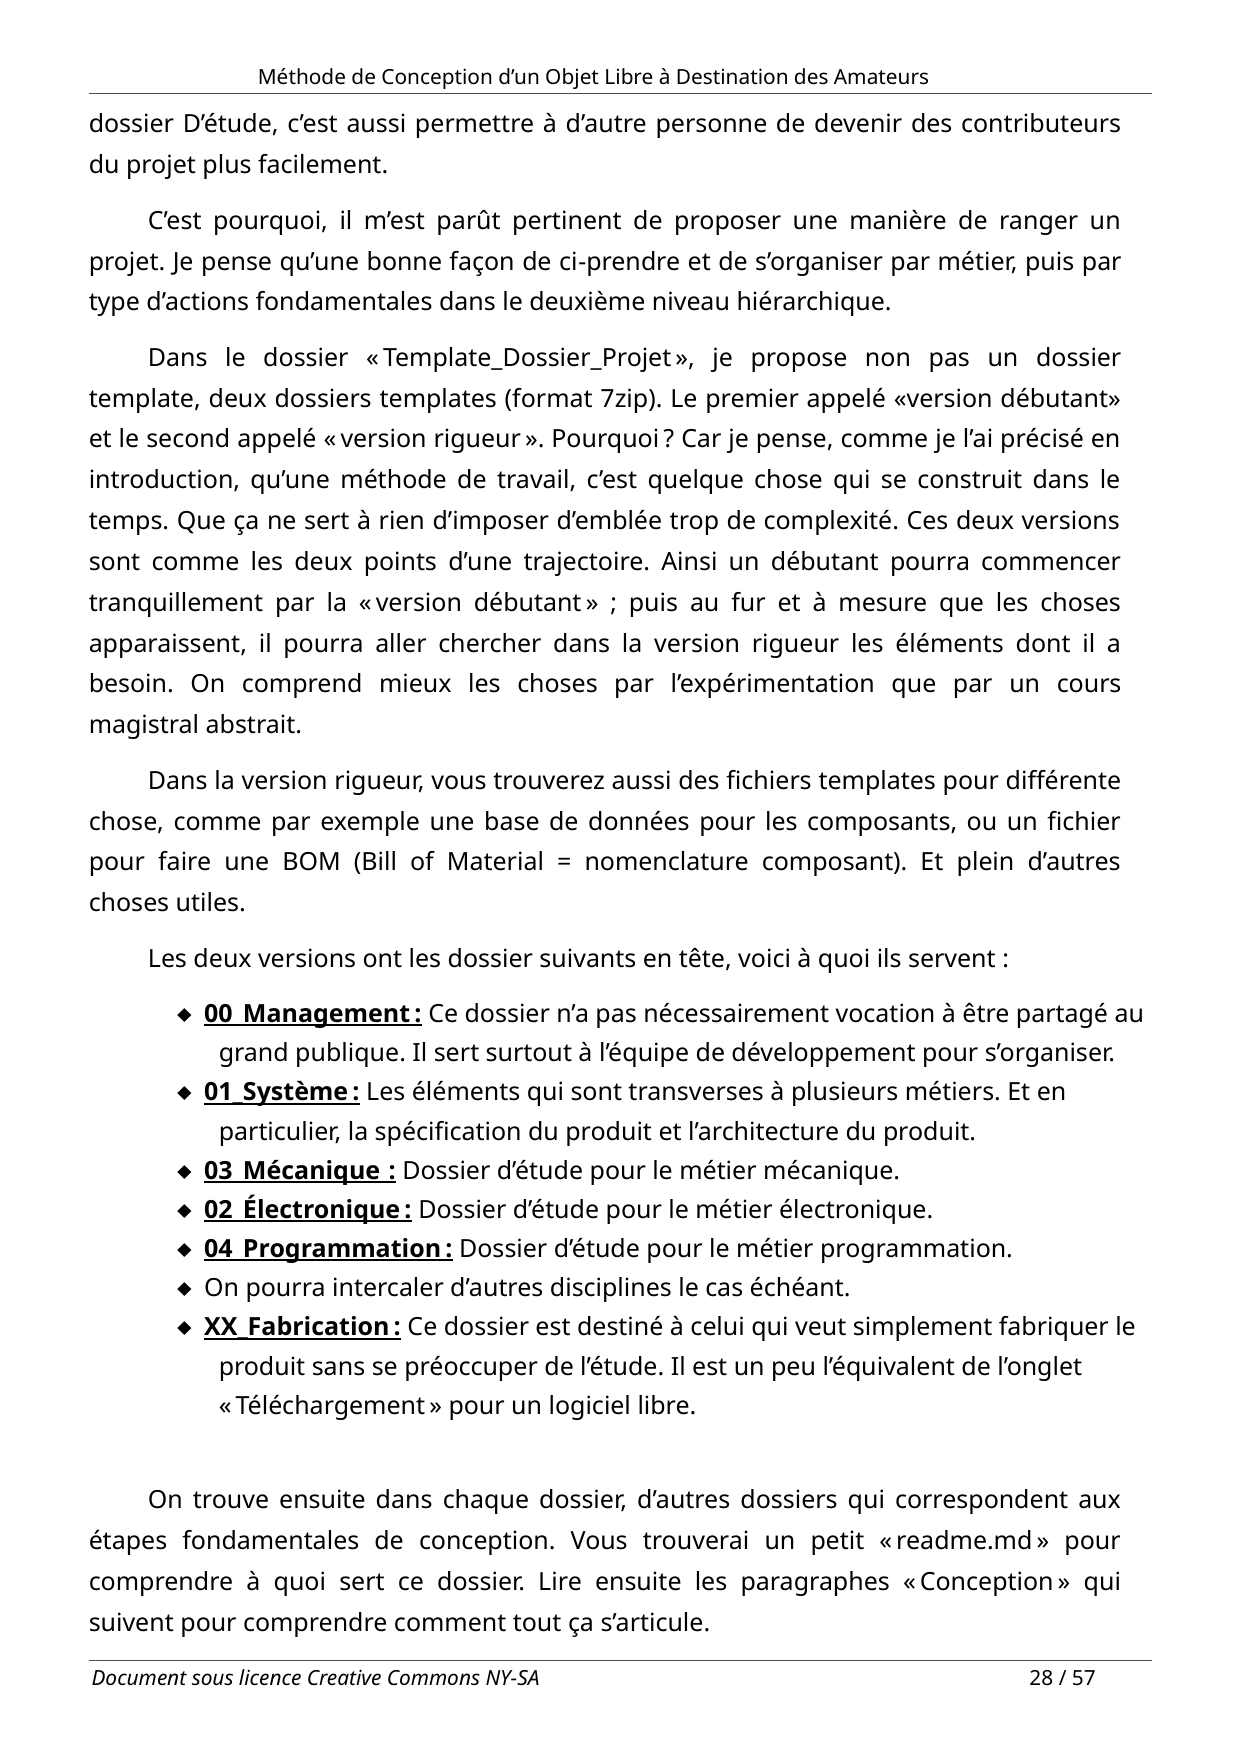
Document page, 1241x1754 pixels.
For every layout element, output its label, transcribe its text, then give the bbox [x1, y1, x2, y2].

text dossier D’étude, c’est aussi permettre à d’autre personne de devenir des contributeurs du projet plus facilement. [88, 106, 1122, 181]
text Dans la version rigueur, vous trouverez aussi des fichiers templates pour différente chose, comme par exemple une base de données pour les composants, ou un fichier pour faire une BOM (Bill of Material = nomenclature composant). Et plein d’autres choses utiles. [88, 762, 1122, 919]
list 00_Management : Ce dossier n’a pas nécessairement vocation à être partagé au grand publique. Il sert surtout à l’équipe de développement pour s’organiser. [177, 996, 1152, 1069]
list 01_Système : Les éléments qui sont transverses à plusieurs métiers. Et en particulier, la spécification du produit et l’architecture du produit. [177, 1074, 1152, 1147]
list 04_Programmation : Dossier d’étude pour le métier programmation. [177, 1231, 1152, 1265]
list 02_Électronique : Dossier d’étude pour le métier électronique. [177, 1192, 1152, 1226]
list XX_Fabrication : Ce dossier est destiné à celui qui veut simplement fabriquer le produit sans se préoccuper de l’étude. Il est un peu l’équivalent de l’onglet « Téléchargement » pour un logiciel libre. [177, 1309, 1152, 1421]
text Dans le dossier « Template_Dossier_Projet », je propose non pas un dossier template, deux dossiers templates (format 7zip). Le premier appelé «version débutant» et le second appelé « version rigueur ». Pourquoi ? Car je pense, comme je l’ai précisé en introduction, qu’une méthode de travail, c’est quelque chose qui se construit dans le temps. Que ça ne sert à rien d’imposer d’emblée trop de complexité. Ces deux versions sont comme les deux points d’une trajectoire. Ainsi un débutant pourra commencer tranquillement par la « version débutant » ; puis au fur et à mesure que les choses apparaissent, il pourra aller chercher dans la version rigueur les éléments dont il a besoin. On comprend mieux les choses par l’expérimentation que par un cours magistral abstrait. [88, 339, 1122, 741]
list On pourra intercaler d’autres disciplines le cas échéant. [177, 1270, 1152, 1304]
text C’est pourquoi, il m’est parût pertinent de proposer une manière de ranger un projet. Je pense qu’une bonne façon de ci‑prendre et de s’organiser par métier, puis par type d’actions fondamentales dans le deuxième niveau hiérarchique. [88, 202, 1122, 318]
text Les deux versions ont les dossier suivants en tête, voici à quoi ils servent : [88, 940, 1122, 974]
text On trouve ensuite dans chaque dossier, d’autres dossiers qui correspondent aux étapes fondamentales de conception. Vous trouverai un petit « readme.md » pour comprendre à quoi sert ce dossier. Lire ensuite les paragraphes « Conception » qui suivent pour comprendre comment tout ça s’articule. [88, 1482, 1122, 1638]
list 03_Mécanique : Dossier d’étude pour le métier mécanique. [177, 1152, 1152, 1186]
